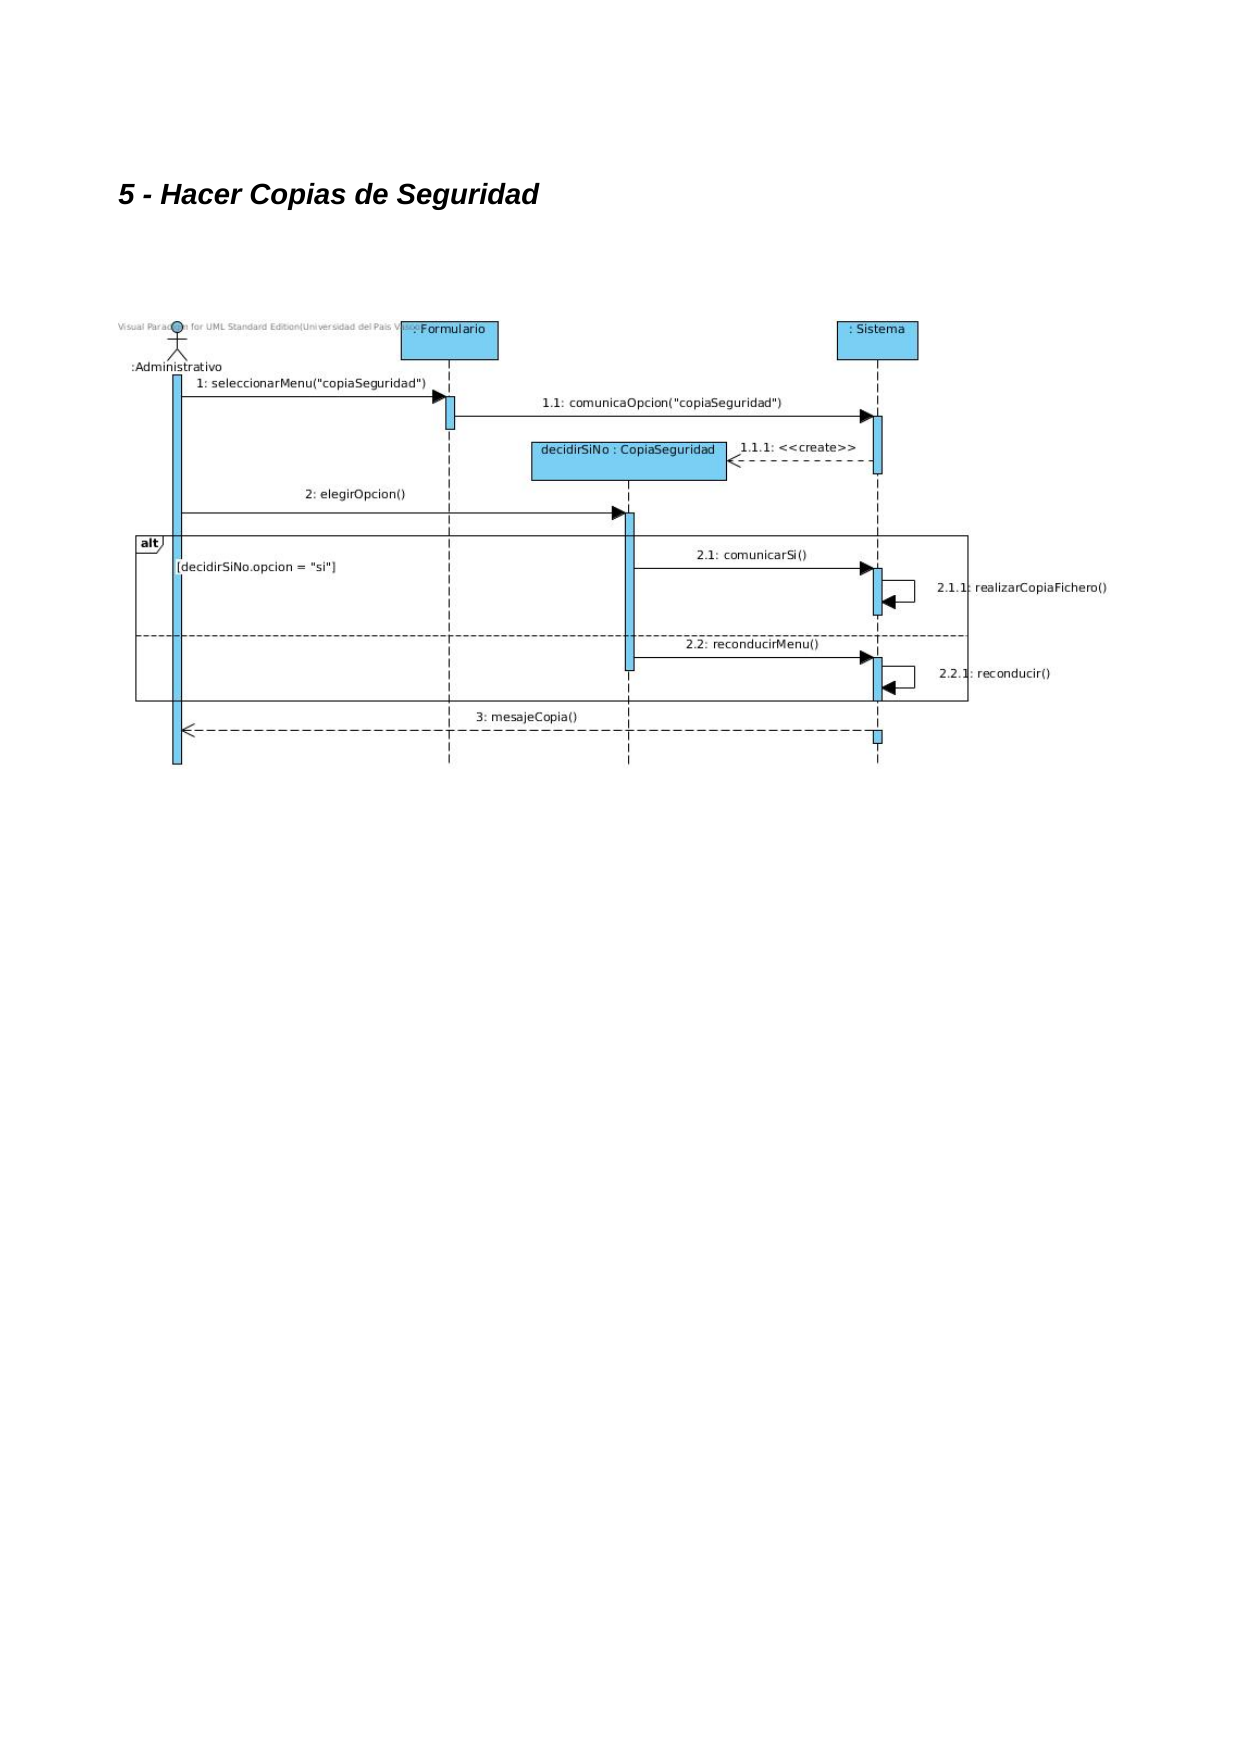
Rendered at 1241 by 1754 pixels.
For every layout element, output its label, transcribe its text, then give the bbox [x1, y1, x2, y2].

picture [118, 319, 1123, 769]
subtitle 5 - Hacer Copias de Seguridad [118, 177, 1122, 211]
